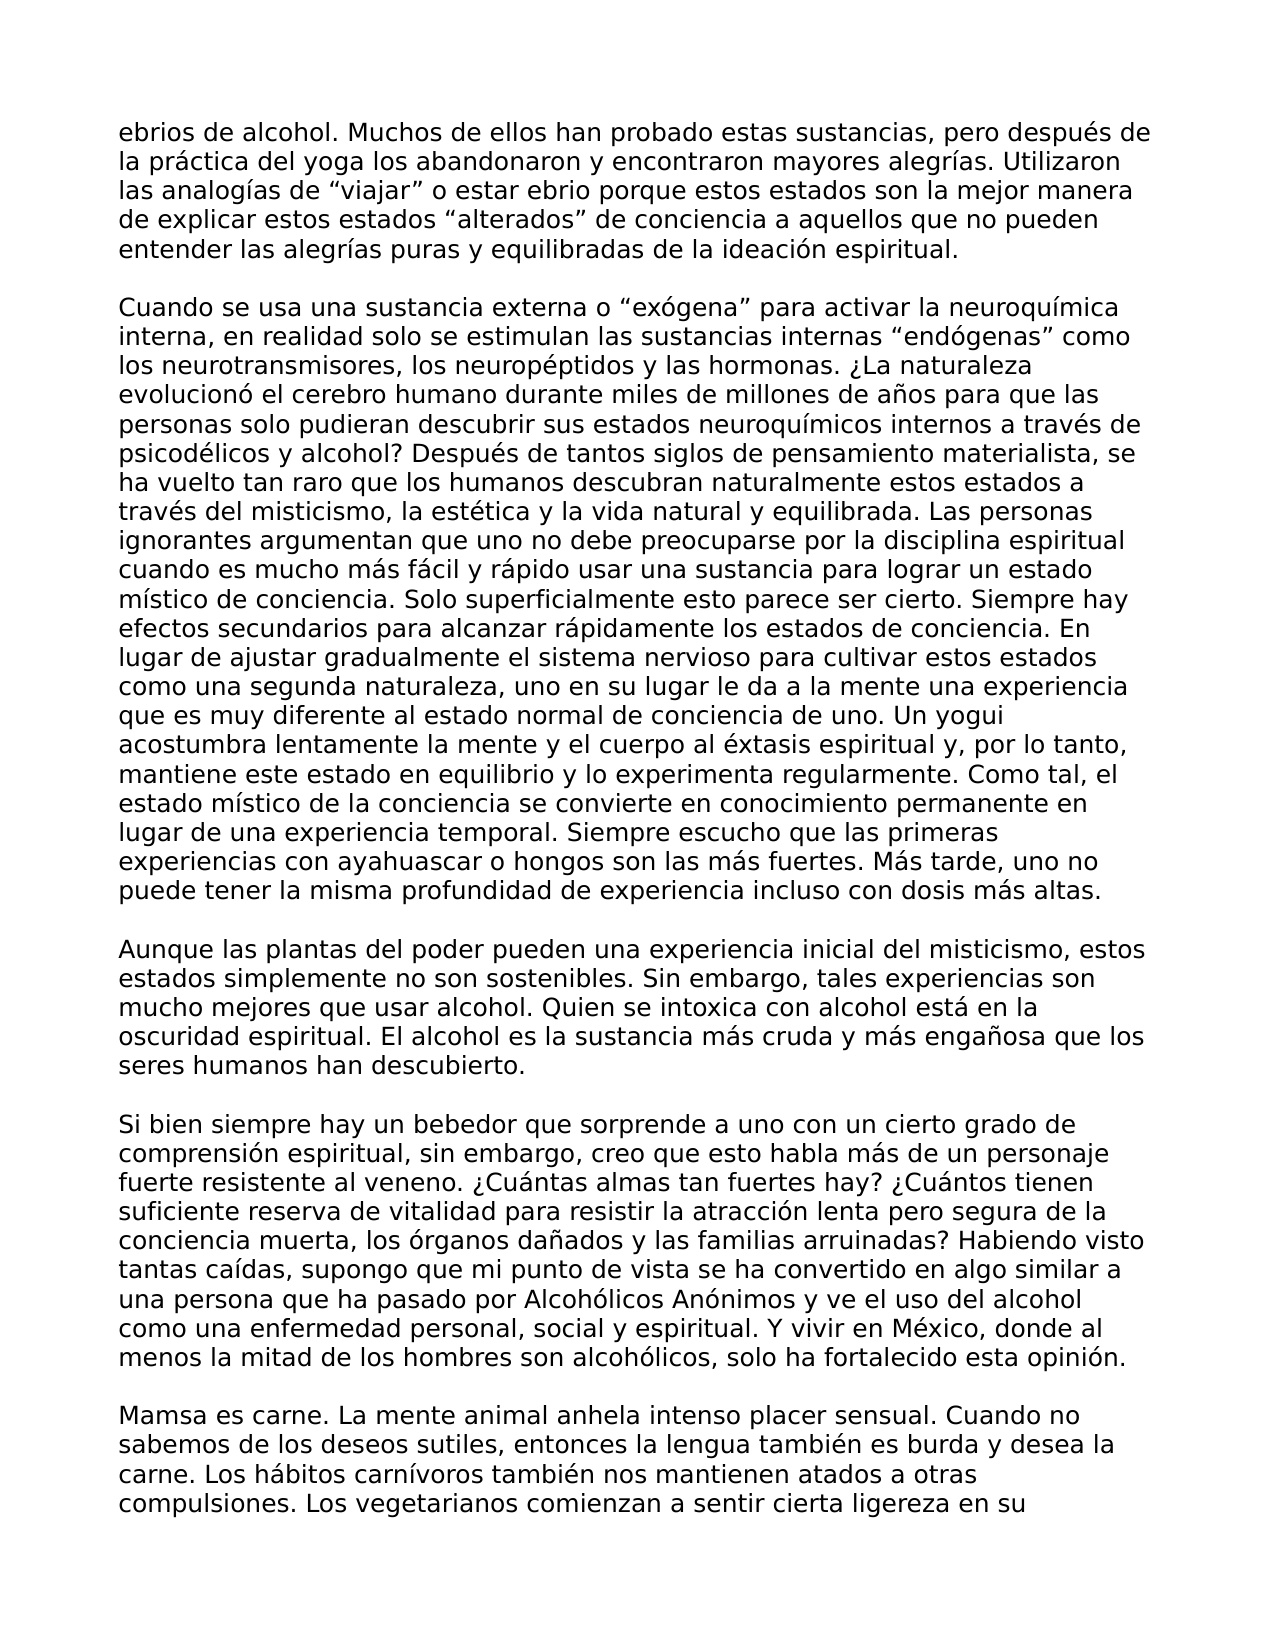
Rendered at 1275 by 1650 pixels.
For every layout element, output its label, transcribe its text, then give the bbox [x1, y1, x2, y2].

text ebrios de alcohol. Muchos de ellos han probado estas sustancias, pero después de la práctica del yoga los abandonaron y encontraron mayores alegrías. Utilizaron las analogías de “viajar” o estar ebrio porque estos estados son la mejor manera de explicar estos estados “alterados” de conciencia a aquellos que no pueden entender las alegrías puras y equilibradas de la ideación espiritual. Cuando se usa una sustancia externa o “exógena” para activar la neuroquímica interna, en realidad solo se estimulan las sustancias internas “endógenas” como los neurotransmisores, los neuropéptidos y las hormonas. ¿La naturaleza evolucionó el cerebro humano durante miles de millones de años para que las personas solo pudieran descubrir sus estados neuroquímicos internos a través de psicodélicos y alcohol? Después de tantos siglos de pensamiento materialista, se ha vuelto tan raro que los humanos descubran naturalmente estos estados a través del misticismo, la estética y la vida natural y equilibrada. Las personas ignorantes argumentan que uno no debe preocuparse por la disciplina espiritual cuando es mucho más fácil y rápido usar una sustancia para lograr un estado místico de conciencia. Solo superficialmente esto parece ser cierto. Siempre hay efectos secundarios para alcanzar rápidamente los estados de conciencia. En lugar de ajustar gradualmente el sistema nervioso para cultivar estos estados como una segunda naturaleza, uno en su lugar le da a la mente una experiencia que es muy diferente al estado normal de conciencia de uno. Un yogui acostumbra lentamente la mente y el cuerpo al éxtasis espiritual y, por lo tanto, mantiene este estado en equilibrio y lo experimenta regularmente. Como tal, el estado místico de la conciencia se convierte en conocimiento permanente en lugar de una experiencia temporal. Siempre escucho que las primeras experiencias con ayahuascar o hongos son las más fuertes. Más tarde, uno no puede tener la misma profundidad de experiencia incluso con dosis más altas. Aunque las plantas del poder pueden una experiencia inicial del misticismo, estos estados simplemente no son sostenibles. Sin embargo, tales experiencias son mucho mejores que usar alcohol. Quien se intoxica con alcohol está en la oscuridad espiritual. El alcohol es la sustancia más cruda y más engañosa que los seres humanos han descubierto. Si bien siempre hay un bebedor que sorprende a uno con un cierto grado de comprensión espiritual, sin embargo, creo que esto habla más de un personaje fuerte resistente al veneno. ¿Cuántas almas tan fuertes hay? ¿Cuántos tienen suficiente reserva de vitalidad para resistir la atracción lenta pero segura de la conciencia muerta, los órganos dañados y las familias arruinadas? Habiendo visto tantas caídas, supongo que mi punto de vista se ha convertido en algo similar a una persona que ha pasado por Alcohólicos Anónimos y ve el uso del alcohol como una enfermedad personal, social y espiritual. Y vivir en México, donde al menos la mitad de los hombres son alcohólicos, solo ha fortalecido esta opinión. Mamsa es carne. La mente animal anhela intenso placer sensual. Cuando no sabemos de los deseos sutiles, entonces la lengua también es burda y desea la carne. Los hábitos carnívoros también nos mantienen atados a otras compulsiones. Los vegetarianos comienzan a sentir cierta ligereza en su [118, 118, 1157, 1518]
